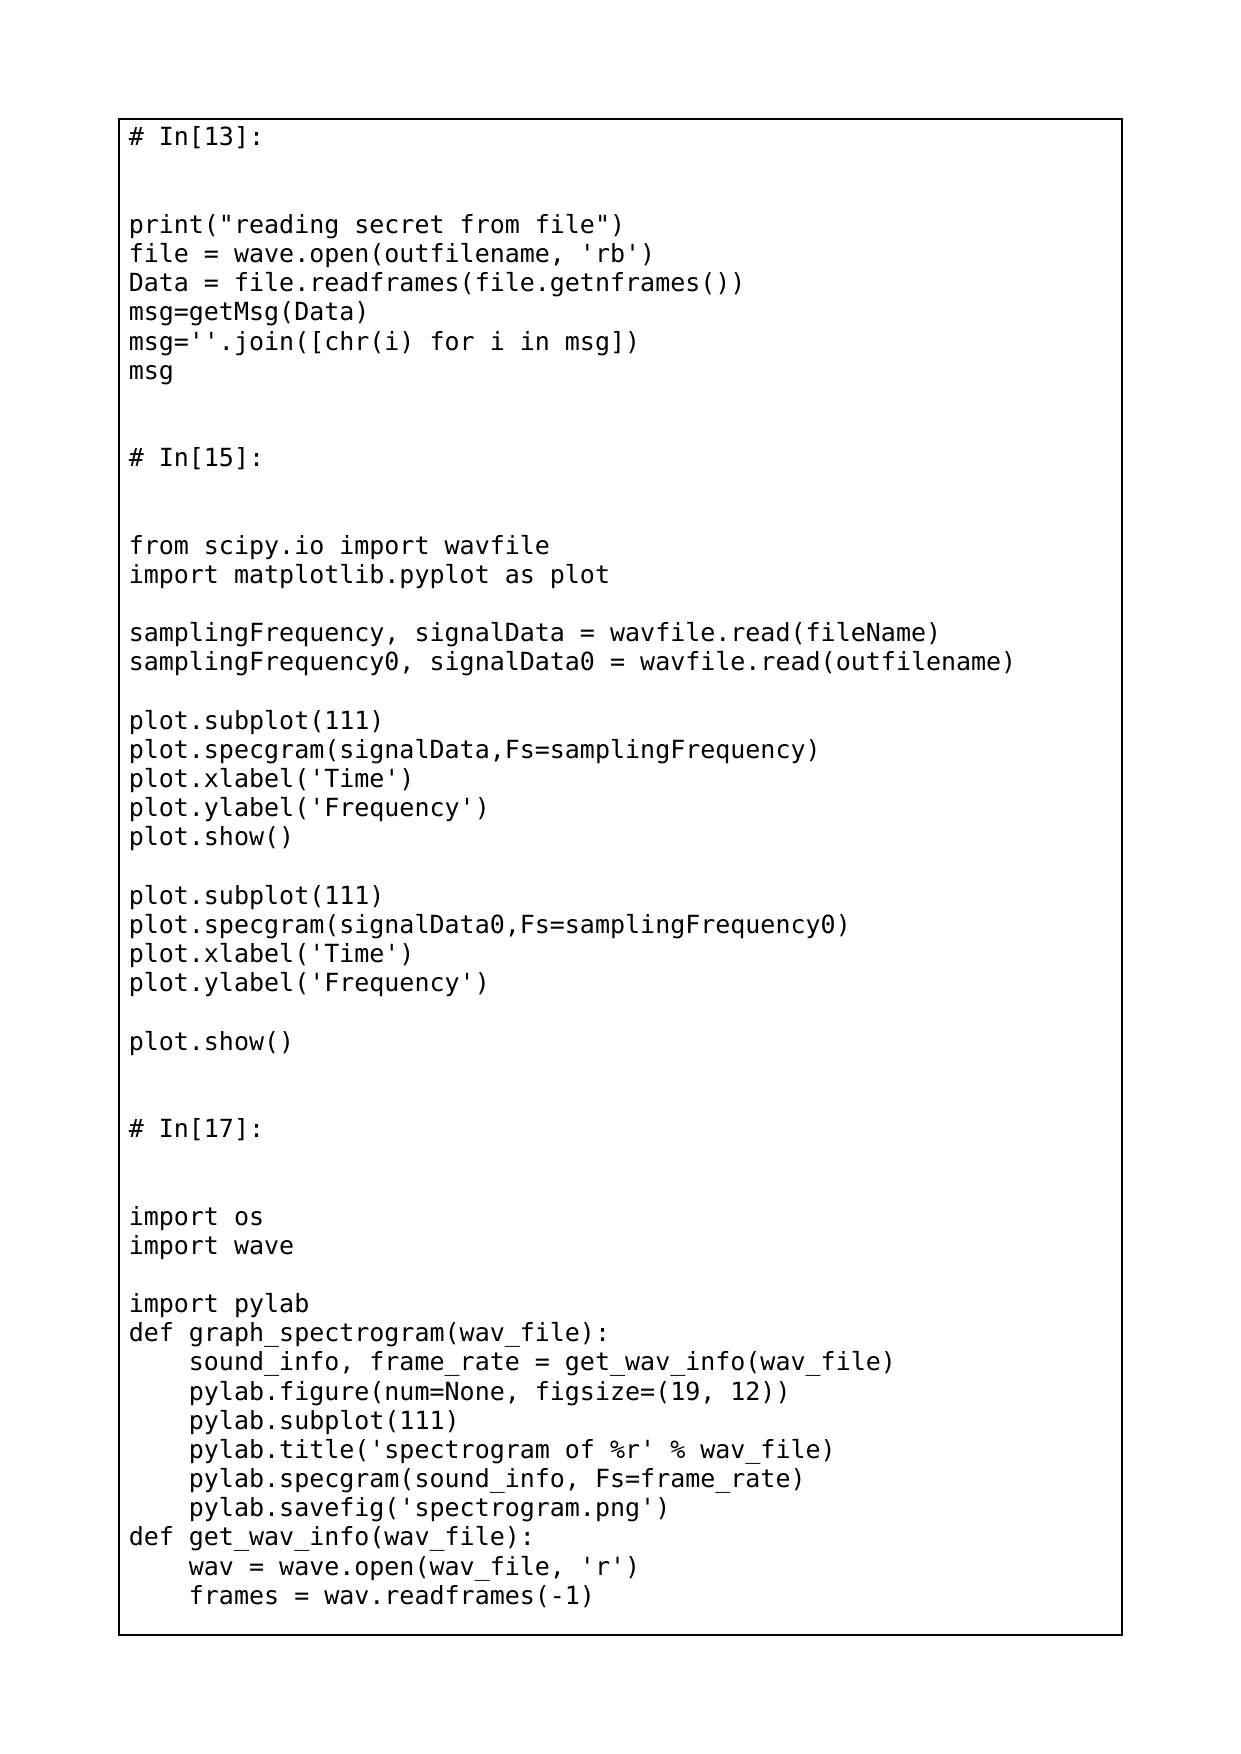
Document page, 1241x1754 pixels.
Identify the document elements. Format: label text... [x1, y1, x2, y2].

subtitle import wave [128, 1231, 1118, 1260]
subtitle # In[13]: [128, 123, 1118, 152]
subtitle wav = wave.open(wav_file, 'r') [128, 1552, 1118, 1581]
subtitle import pylab [128, 1289, 1118, 1318]
subtitle from scipy.io import wavfile [128, 531, 1118, 560]
subtitle pylab.savefig('spectrogram.png') [128, 1493, 1118, 1523]
subtitle plot.ylabel('Frequency') [128, 793, 1118, 823]
subtitle frames = wav.readframes(-1) [128, 1581, 1118, 1610]
subtitle msg=getMsg(Data) [128, 298, 1118, 327]
subtitle print("reading secret from file") [128, 210, 1118, 239]
subtitle msg=''.join([chr(i) for i in msg]) [128, 327, 1118, 356]
subtitle plot.subplot(111) [128, 881, 1118, 910]
subtitle plot.show() [128, 823, 1118, 852]
subtitle pylab.specgram(sound_info, Fs=frame_rate) [128, 1464, 1118, 1493]
subtitle pylab.title('spectrogram of %r' % wav_file) [128, 1435, 1118, 1464]
subtitle import matplotlib.pyplot as plot [128, 560, 1118, 589]
subtitle plot.specgram(signalData,Fs=samplingFrequency) [128, 735, 1118, 764]
subtitle def graph_spectrogram(wav_file): [128, 1318, 1118, 1348]
subtitle plot.specgram(signalData0,Fs=samplingFrequency0) [128, 910, 1118, 939]
subtitle plot.ylabel('Frequency') [128, 968, 1118, 998]
subtitle plot.show() [128, 1027, 1118, 1056]
subtitle plot.xlabel('Time') [128, 764, 1118, 793]
subtitle # In[17]: [128, 1114, 1118, 1143]
subtitle import os [128, 1202, 1118, 1231]
subtitle sound_info, frame_rate = get_wav_info(wav_file) [128, 1348, 1118, 1377]
subtitle def get_wav_info(wav_file): [128, 1523, 1118, 1552]
subtitle pylab.figure(num=None, figsize=(19, 12)) [128, 1377, 1118, 1406]
subtitle samplingFrequency0, signalData0 = wavfile.read(outfilename) [128, 648, 1118, 677]
subtitle pylab.subplot(111) [128, 1406, 1118, 1435]
subtitle plot.xlabel('Time') [128, 939, 1118, 968]
subtitle file = wave.open(outfilename, 'rb') [128, 239, 1118, 268]
subtitle plot.subplot(111) [128, 706, 1118, 735]
subtitle samplingFrequency, signalData = wavfile.read(fileName) [128, 618, 1118, 648]
subtitle # In[15]: [128, 443, 1118, 473]
subtitle Data = file.readframes(file.getnframes()) [128, 268, 1118, 298]
subtitle msg [128, 356, 1118, 385]
